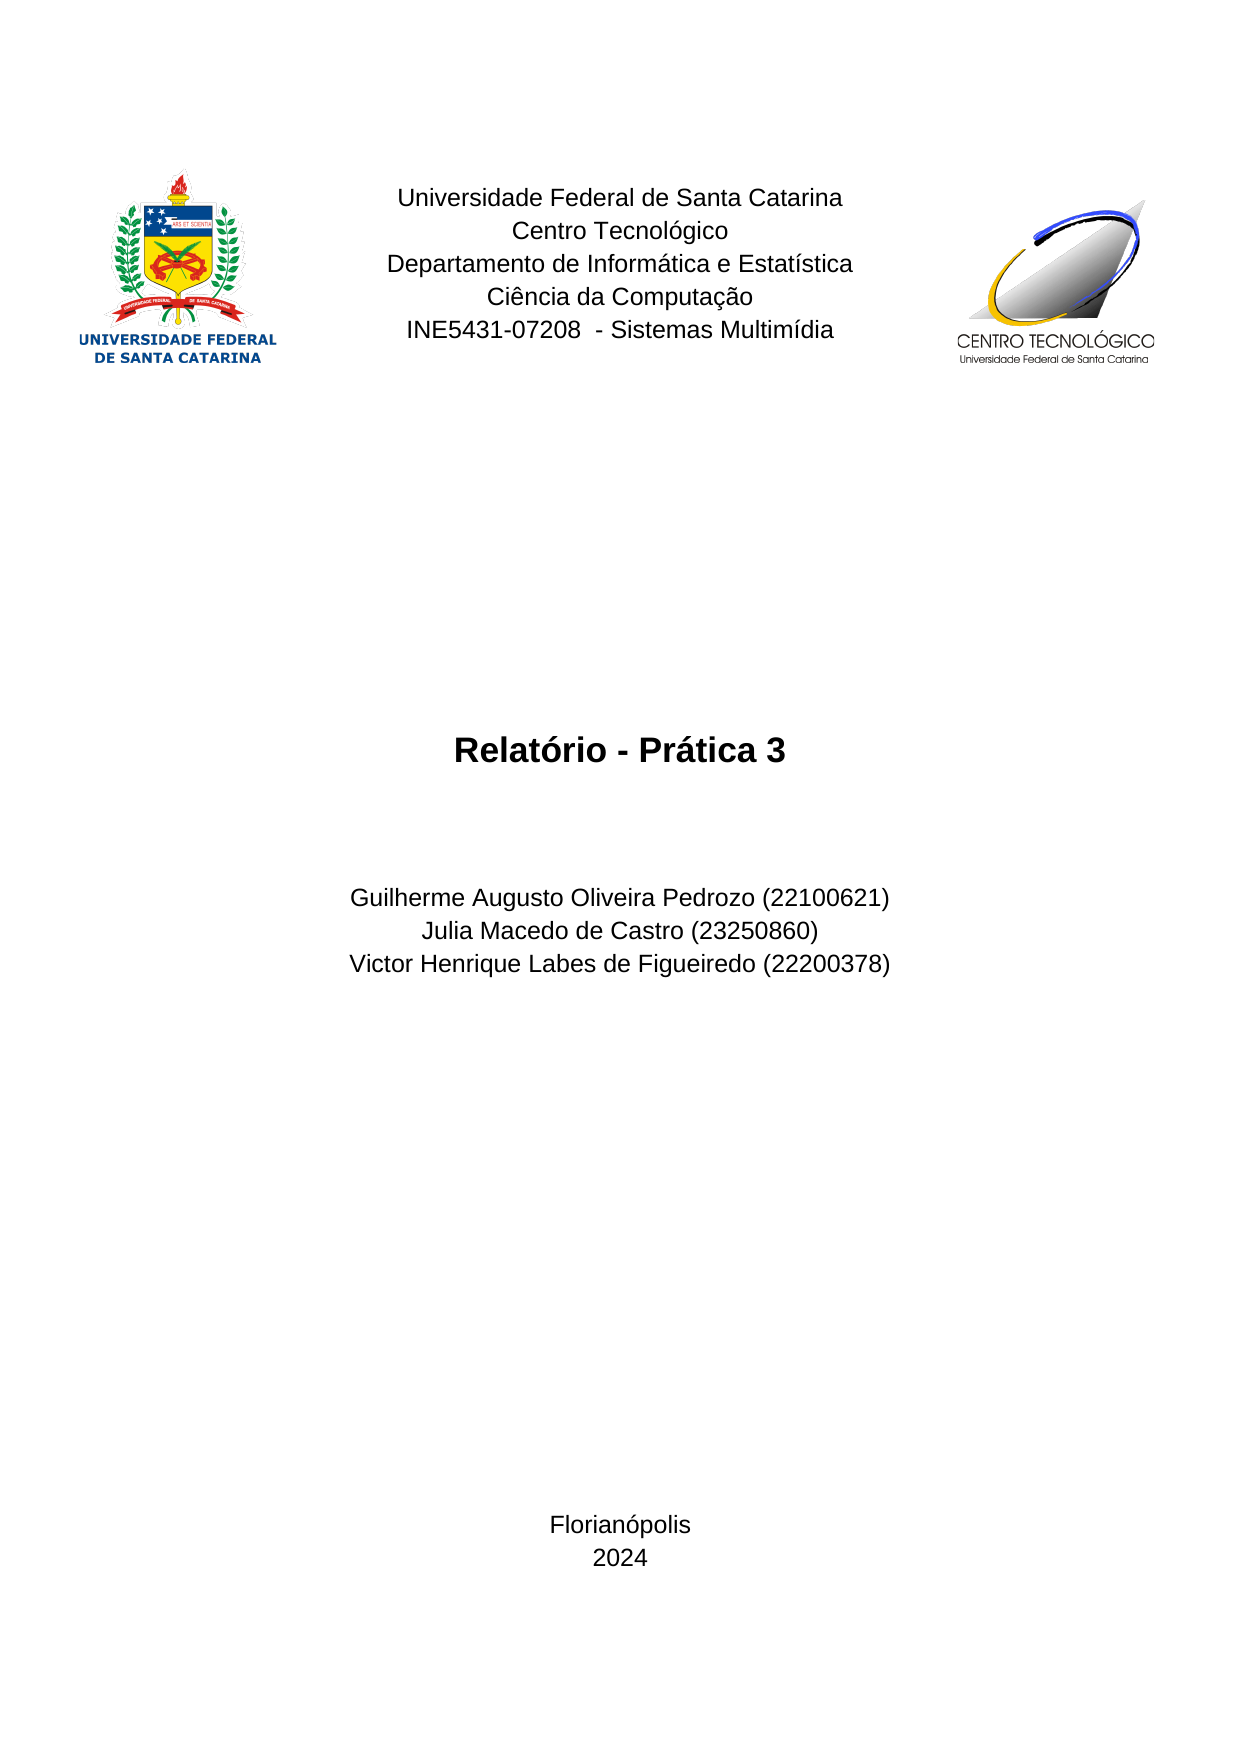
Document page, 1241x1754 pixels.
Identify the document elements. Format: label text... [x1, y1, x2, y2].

text Julia Macedo de Castro (23250860) [150, 916, 1090, 944]
text Departamento de Informática e Estatística [277, 249, 957, 278]
text INE5431-07208 - Sistemas Multimídia [277, 315, 957, 344]
text Relatório - Prática 3 [150, 729, 1090, 769]
picture [957, 200, 1155, 363]
text 2024 [150, 1543, 1090, 1572]
text Guilherme Augusto Oliveira Pedrozo (22100621) [150, 883, 1090, 912]
text Universidade Federal de Santa Catarina [277, 183, 1090, 212]
text Florianópolis [150, 1510, 1090, 1539]
picture [79, 168, 277, 363]
text Ciência da Computação [277, 282, 957, 311]
text Victor Henrique Labes de Figueiredo (22200378) [150, 949, 1090, 978]
text Centro Tecnológico [277, 216, 957, 245]
